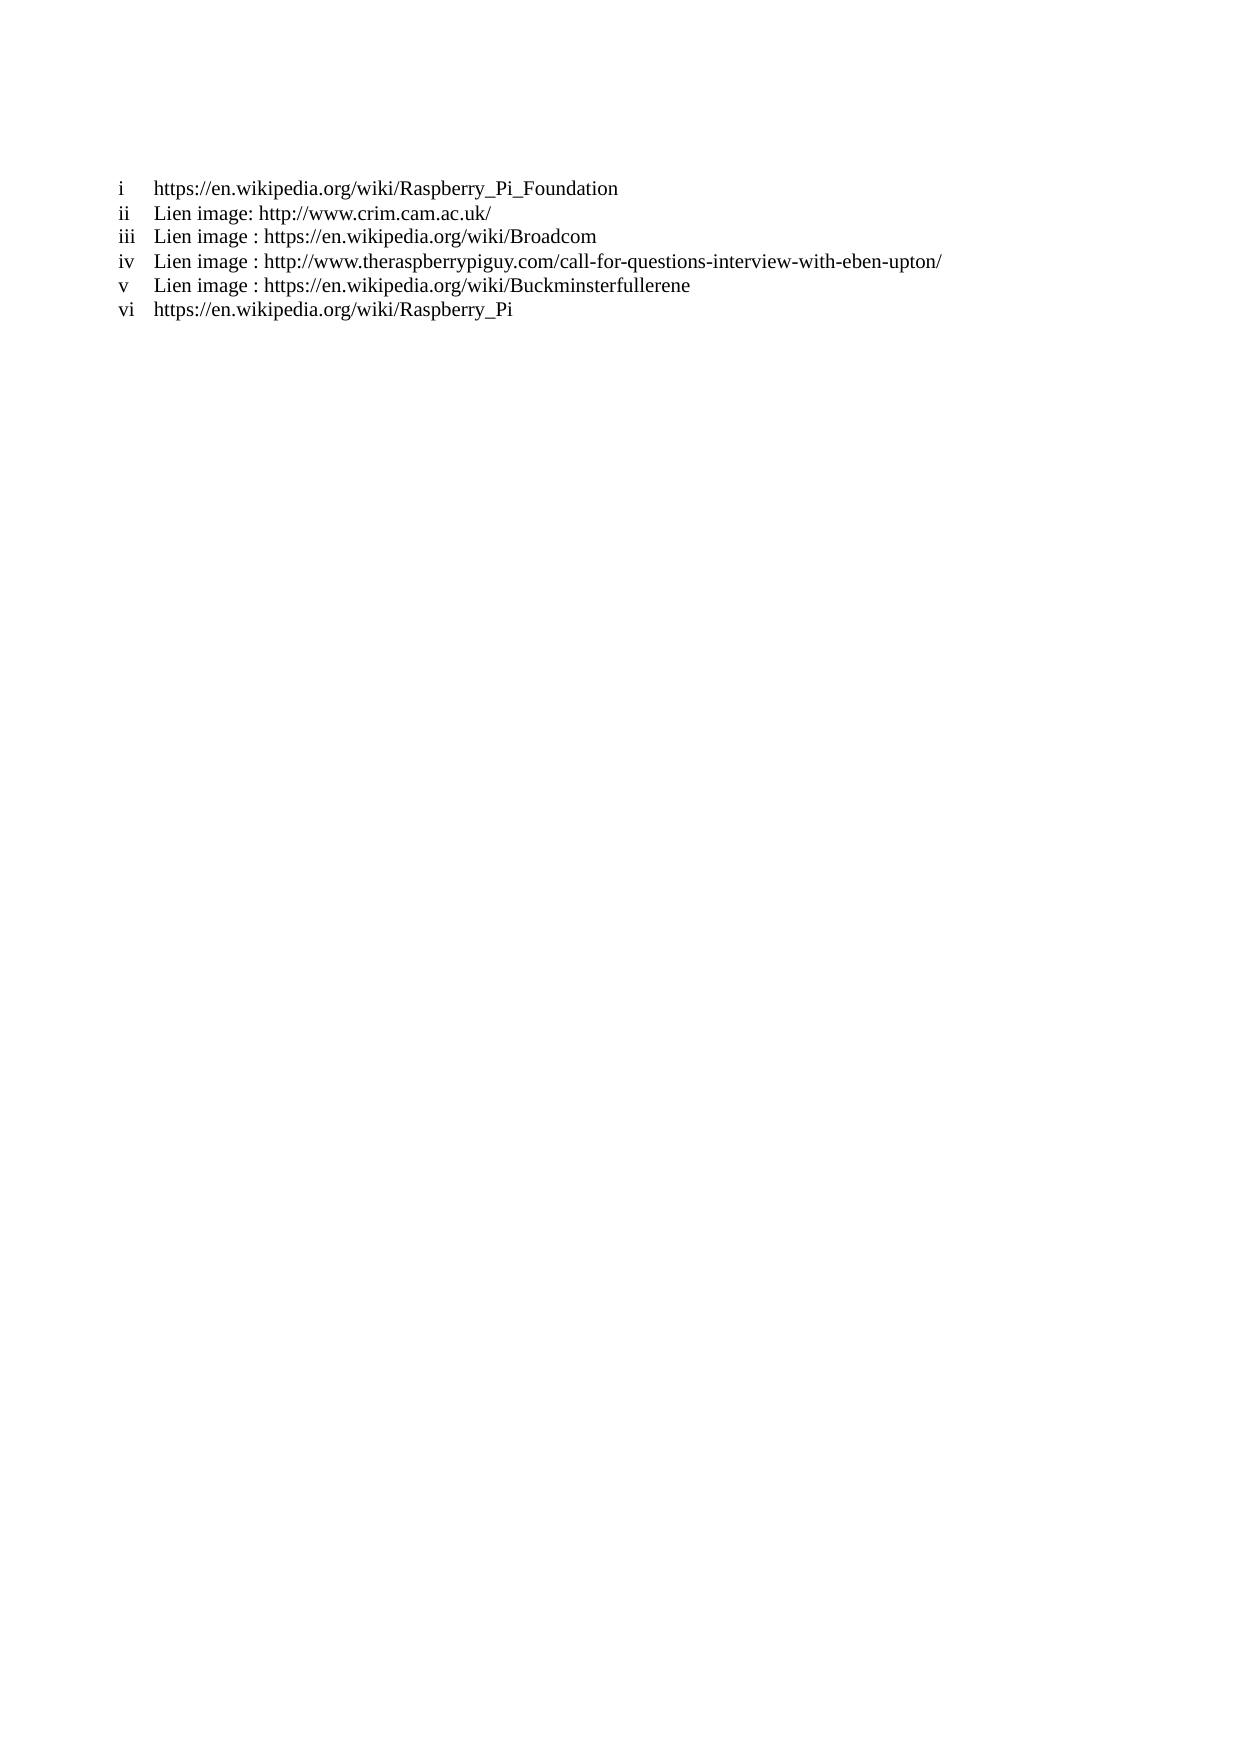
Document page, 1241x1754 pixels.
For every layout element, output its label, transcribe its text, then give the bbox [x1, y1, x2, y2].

text https://en.wikipedia.org/wiki/Raspberry_Pi_Foundation [118, 176, 1122, 200]
text https://en.wikipedia.org/wiki/Raspberry_Pi [118, 297, 1122, 321]
text Lien image: http://www.crim.cam.ac.uk/ [118, 200, 1122, 224]
text Lien image : https://en.wikipedia.org/wiki/Broadcom [118, 224, 1122, 248]
text Lien image : https://en.wikipedia.org/wiki/Buckminsterfullerene [118, 273, 1122, 297]
text Lien image : http://www.theraspberrypiguy.com/call-for-questions-interview-with-eben-upton/ [118, 248, 1122, 273]
